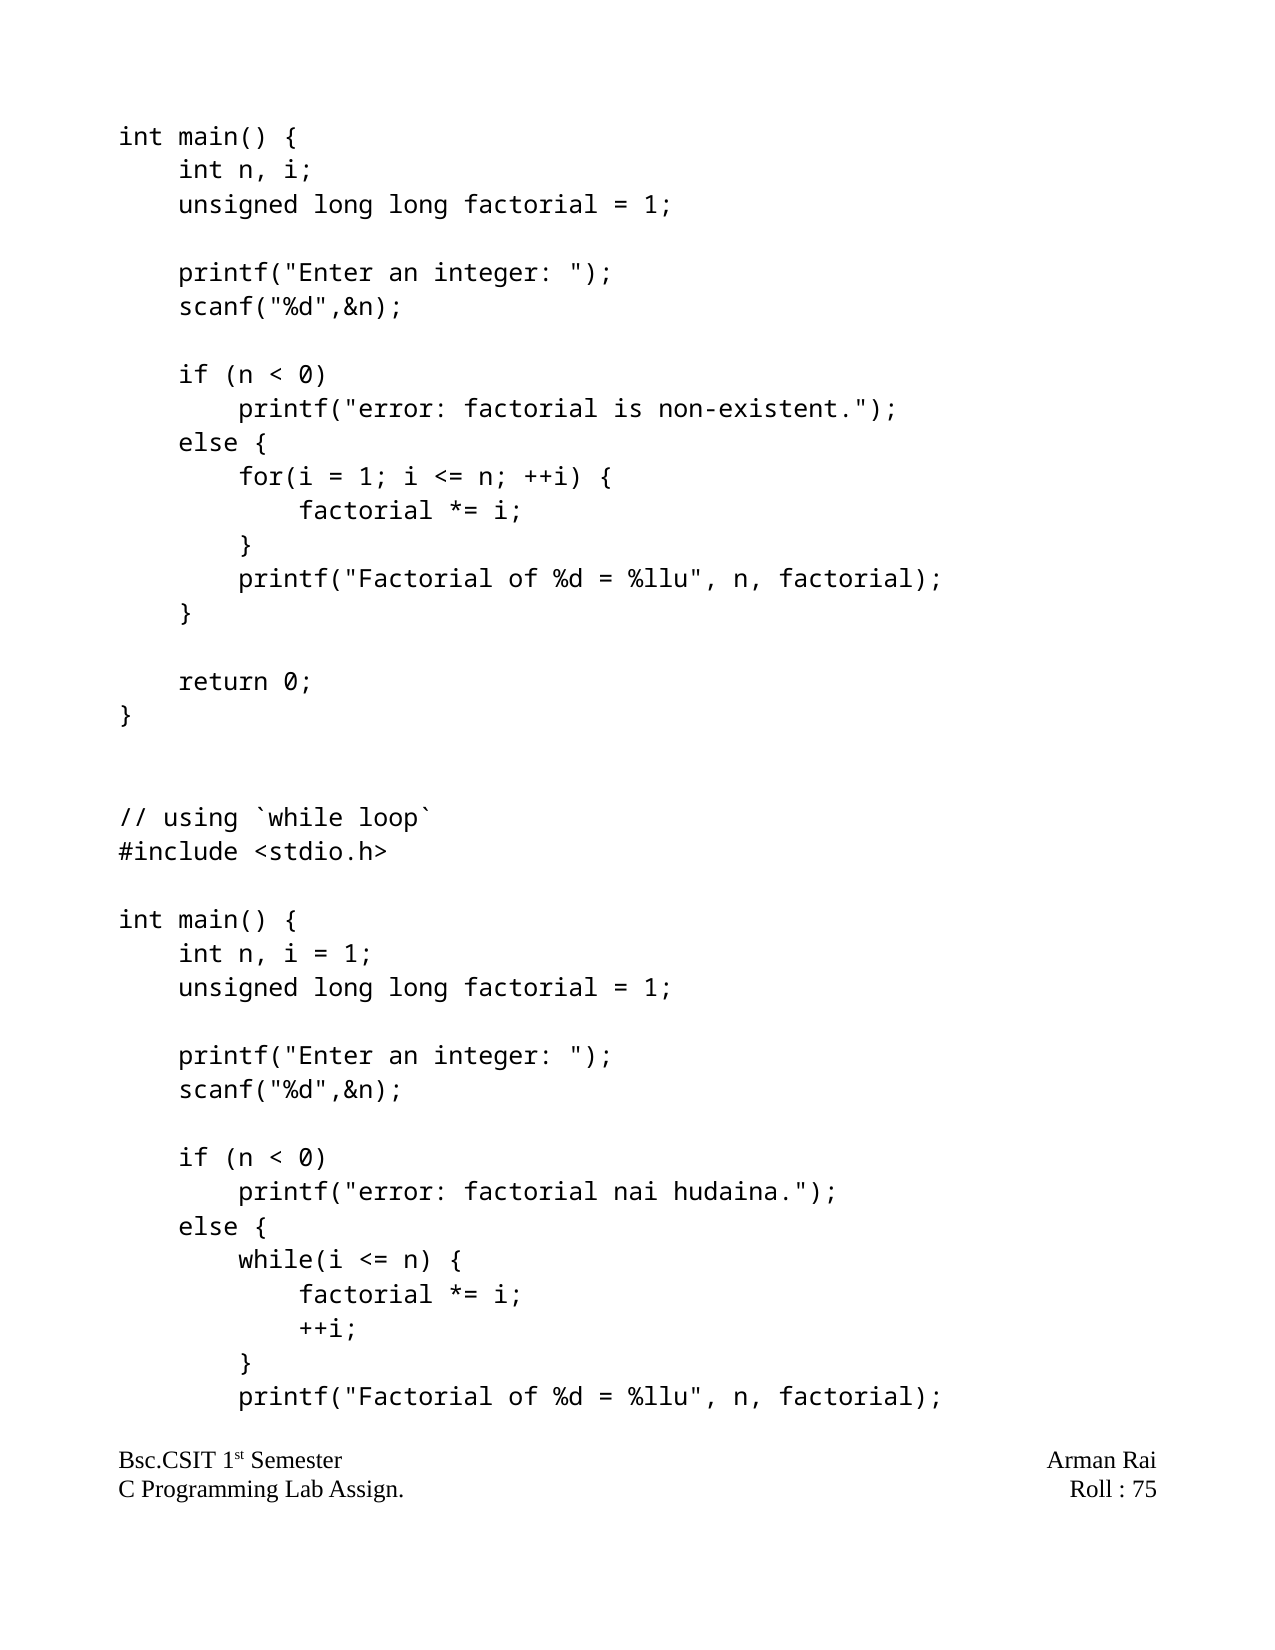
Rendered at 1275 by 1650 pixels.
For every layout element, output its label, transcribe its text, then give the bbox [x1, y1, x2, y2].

text } [118, 595, 1157, 629]
text printf("Factorial of %d = %llu", n, factorial); [118, 561, 1157, 595]
text int main() { [118, 902, 1157, 936]
text return 0; [118, 663, 1157, 697]
text printf("error: factorial nai hudaina."); [118, 1174, 1157, 1208]
text printf("Factorial of %d = %llu", n, factorial); [118, 1378, 1157, 1412]
text #include <stdio.h> [118, 833, 1157, 867]
text } [118, 697, 1157, 731]
text if (n < 0) [118, 1140, 1157, 1174]
text ++i; [118, 1310, 1157, 1344]
text else { [118, 1208, 1157, 1242]
text } [118, 1344, 1157, 1378]
text int main() { [118, 118, 1157, 152]
text printf("Enter an integer: "); [118, 254, 1157, 288]
text } [118, 527, 1157, 561]
text unsigned long long factorial = 1; [118, 970, 1157, 1004]
text scanf("%d",&n); [118, 288, 1157, 322]
text factorial *= i; [118, 1276, 1157, 1310]
text for(i = 1; i <= n; ++i) { [118, 459, 1157, 493]
text // using `while loop` [118, 799, 1157, 833]
text factorial *= i; [118, 493, 1157, 527]
text if (n < 0) [118, 357, 1157, 391]
text printf("Enter an integer: "); [118, 1038, 1157, 1072]
text int n, i = 1; [118, 936, 1157, 970]
text scanf("%d",&n); [118, 1072, 1157, 1106]
text printf("error: factorial is non-existent."); [118, 391, 1157, 425]
text int n, i; [118, 152, 1157, 186]
text unsigned long long factorial = 1; [118, 186, 1157, 220]
text while(i <= n) { [118, 1242, 1157, 1276]
text else { [118, 425, 1157, 459]
